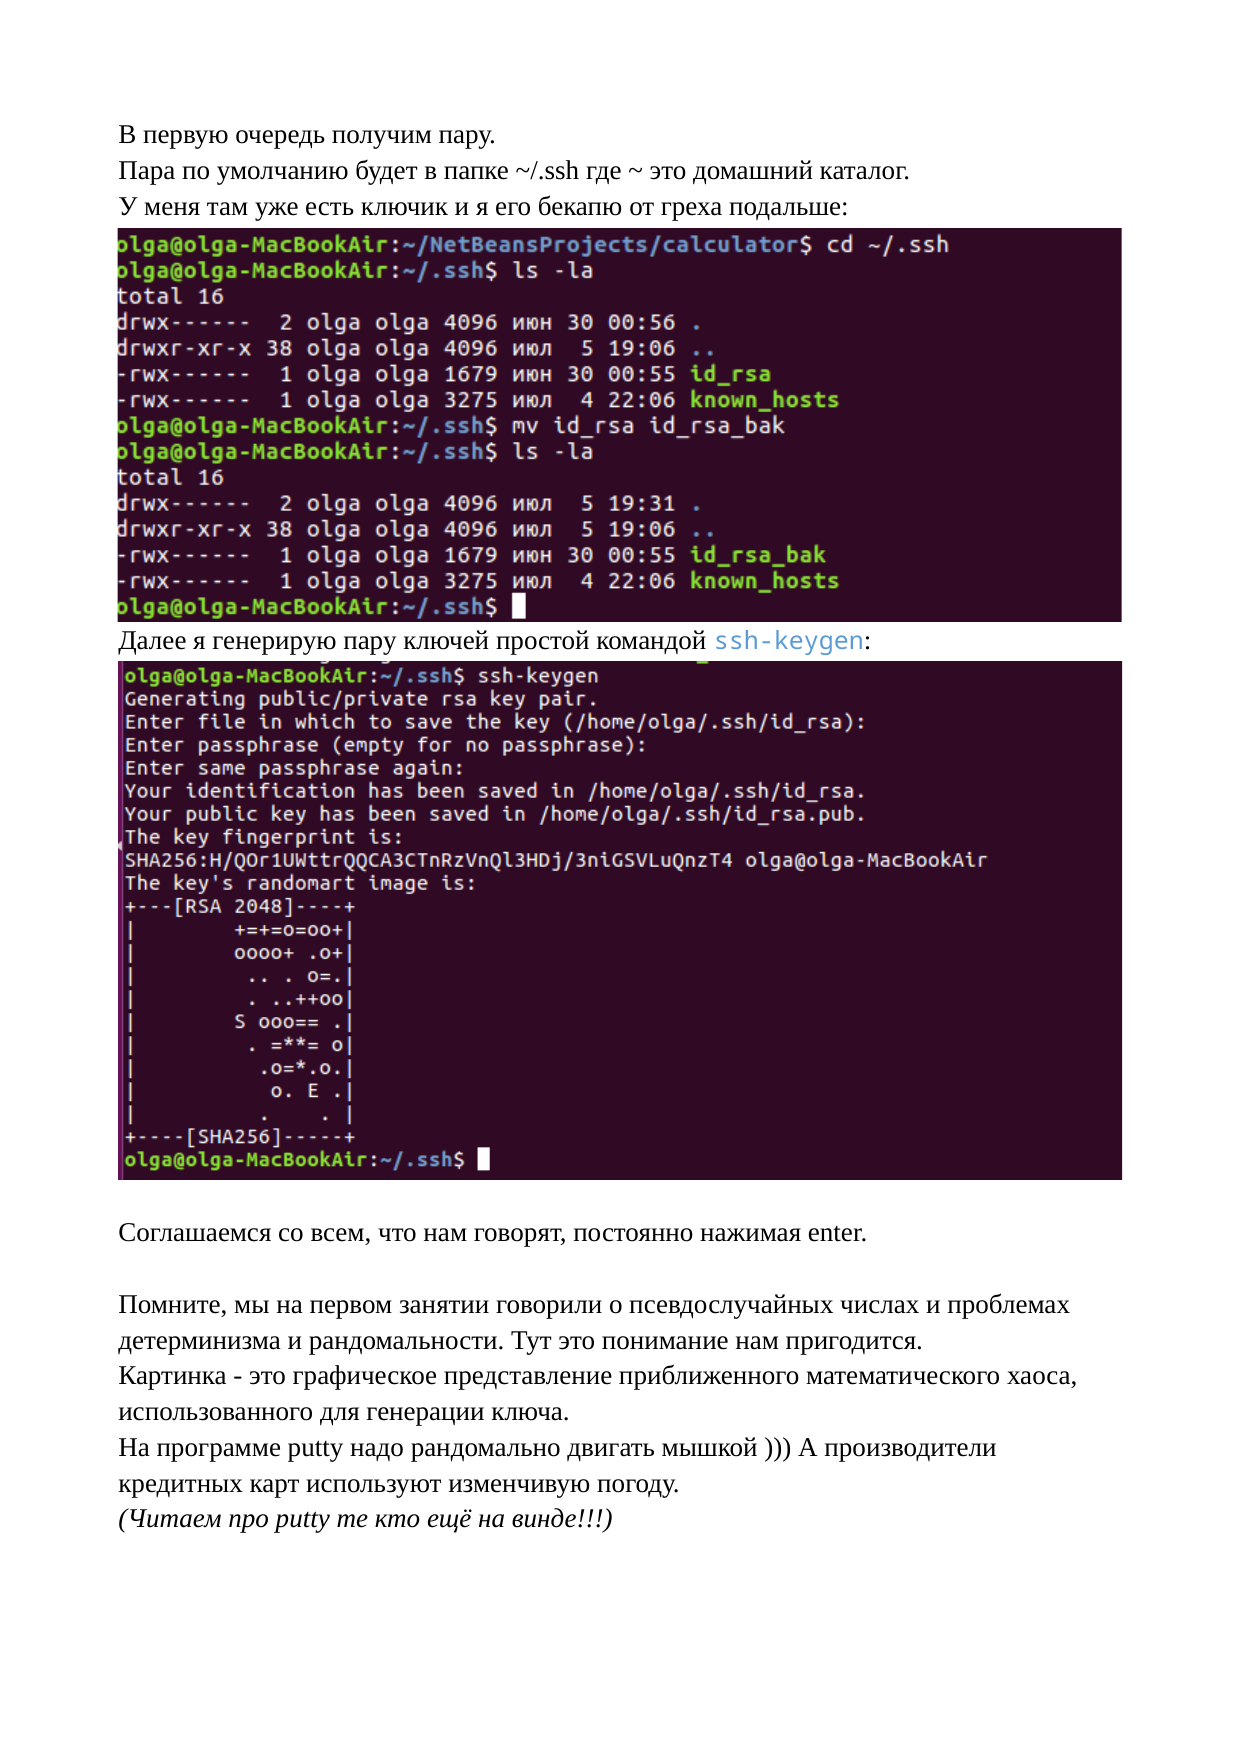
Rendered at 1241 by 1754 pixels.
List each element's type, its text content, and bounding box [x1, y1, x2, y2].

text На программе putty надо рандомально двигать мышкой ))) А производители кредитных карт используют изменчивую погоду. [118, 1431, 1122, 1498]
text Пара по умолчанию будет в папке ~/.ssh где ~ это домашний каталог. [118, 154, 1122, 185]
text (Читаем про putty те кто ещё на винде!!!) [118, 1502, 1122, 1533]
text Помните, мы на первом занятии говорили о псевдослучайных числах и проблемах детерминизма и рандомальности. Тут это понимание нам пригодится. [118, 1288, 1122, 1355]
text В первую очередь получим пару. [118, 118, 1122, 149]
text Далее я генерирую пару ключей простой командой ssh-keygen: [118, 622, 1122, 657]
text Соглашаемся со всем, что нам говорят, постоянно нажимая enter. [118, 1217, 1122, 1248]
text Картинка - это графическое представление приближенного математического хаоса, использованного для генерации ключа. [118, 1359, 1122, 1426]
text У меня там уже есть ключик и я его бекапю от греха подальше: [118, 189, 1122, 221]
